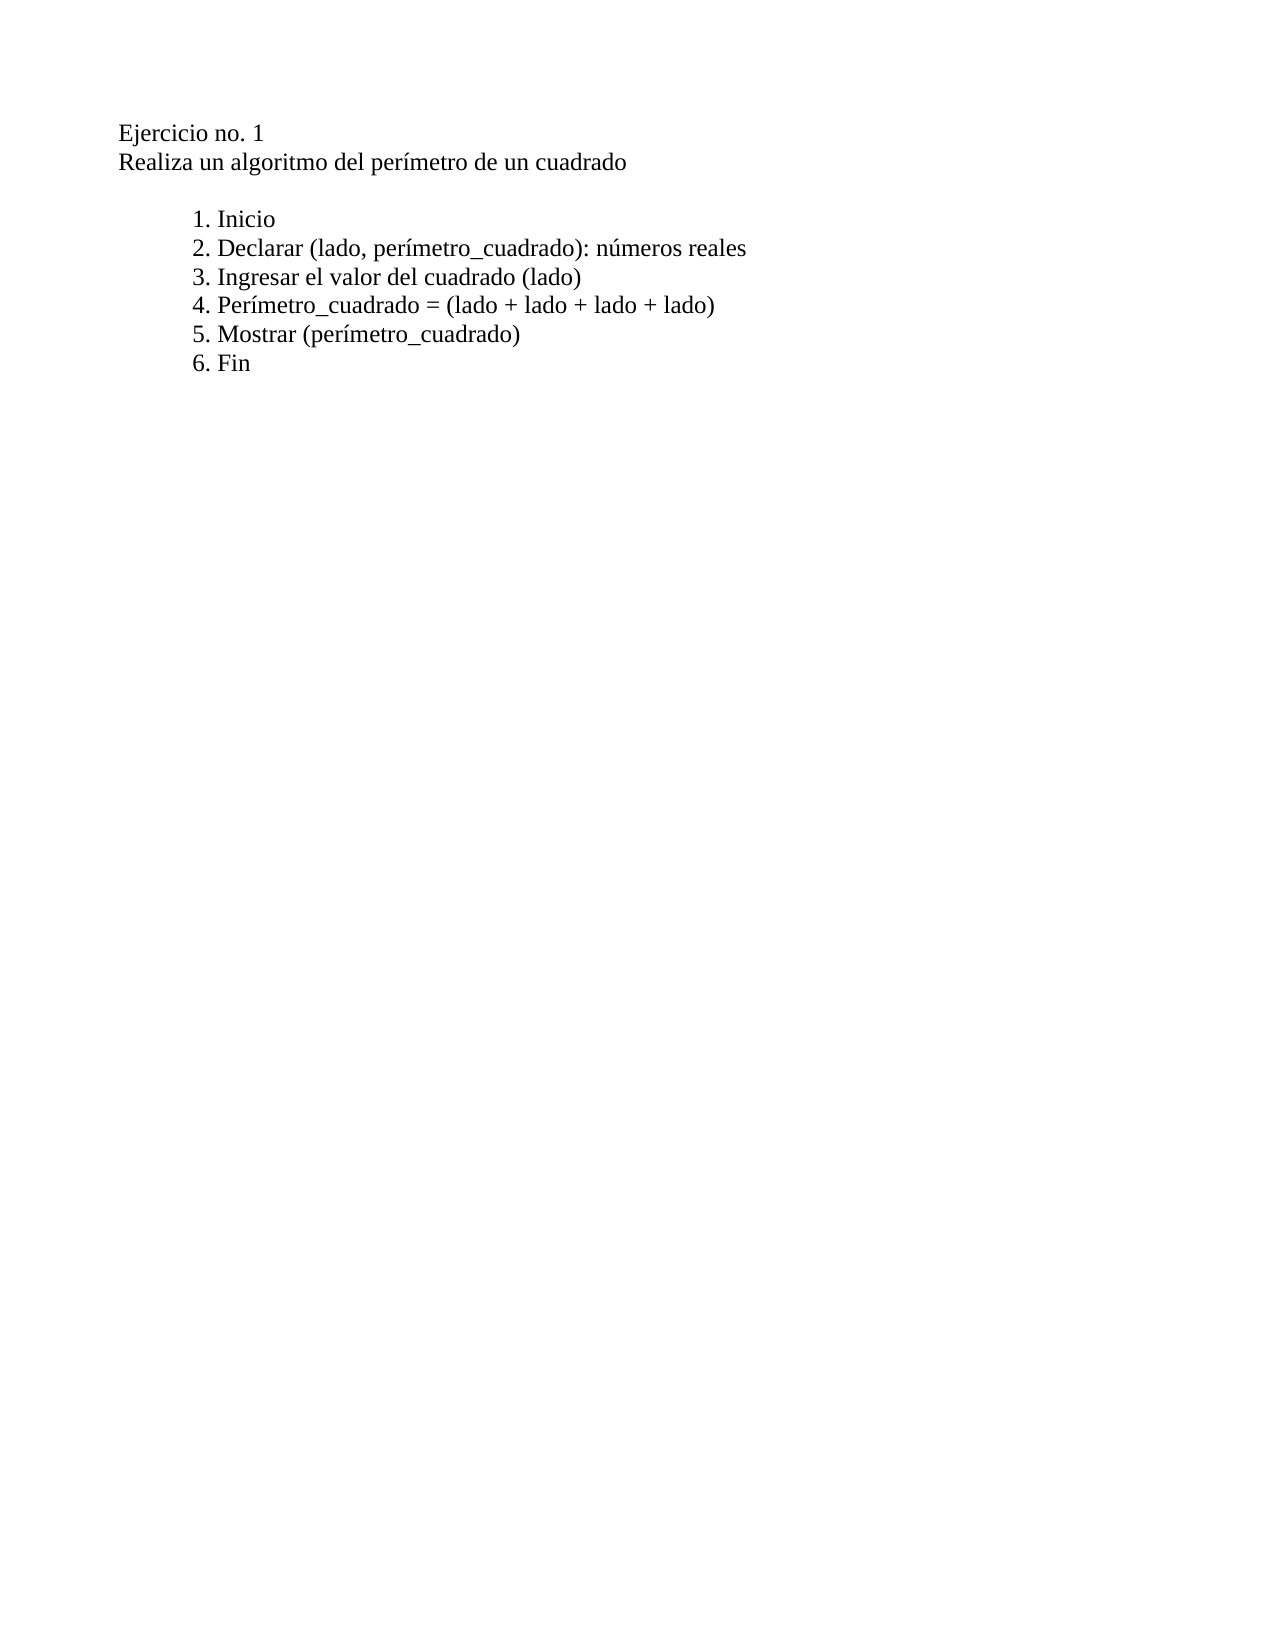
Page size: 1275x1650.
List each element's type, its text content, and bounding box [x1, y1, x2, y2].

text 1. Inicio [192, 204, 1157, 233]
text 6. Fin [192, 348, 1157, 377]
text 2. Declarar (lado, perímetro_cuadrado): números reales [192, 233, 1157, 262]
text 5. Mostrar (perímetro_cuadrado) [192, 319, 1157, 348]
text Realiza un algoritmo del perímetro de un cuadrado [118, 147, 1157, 176]
text 4. Perímetro_cuadrado = (lado + lado + lado + lado) [192, 291, 1157, 319]
text 3. Ingresar el valor del cuadrado (lado) [192, 262, 1157, 291]
text Ejercicio no. 1 [118, 118, 1157, 147]
